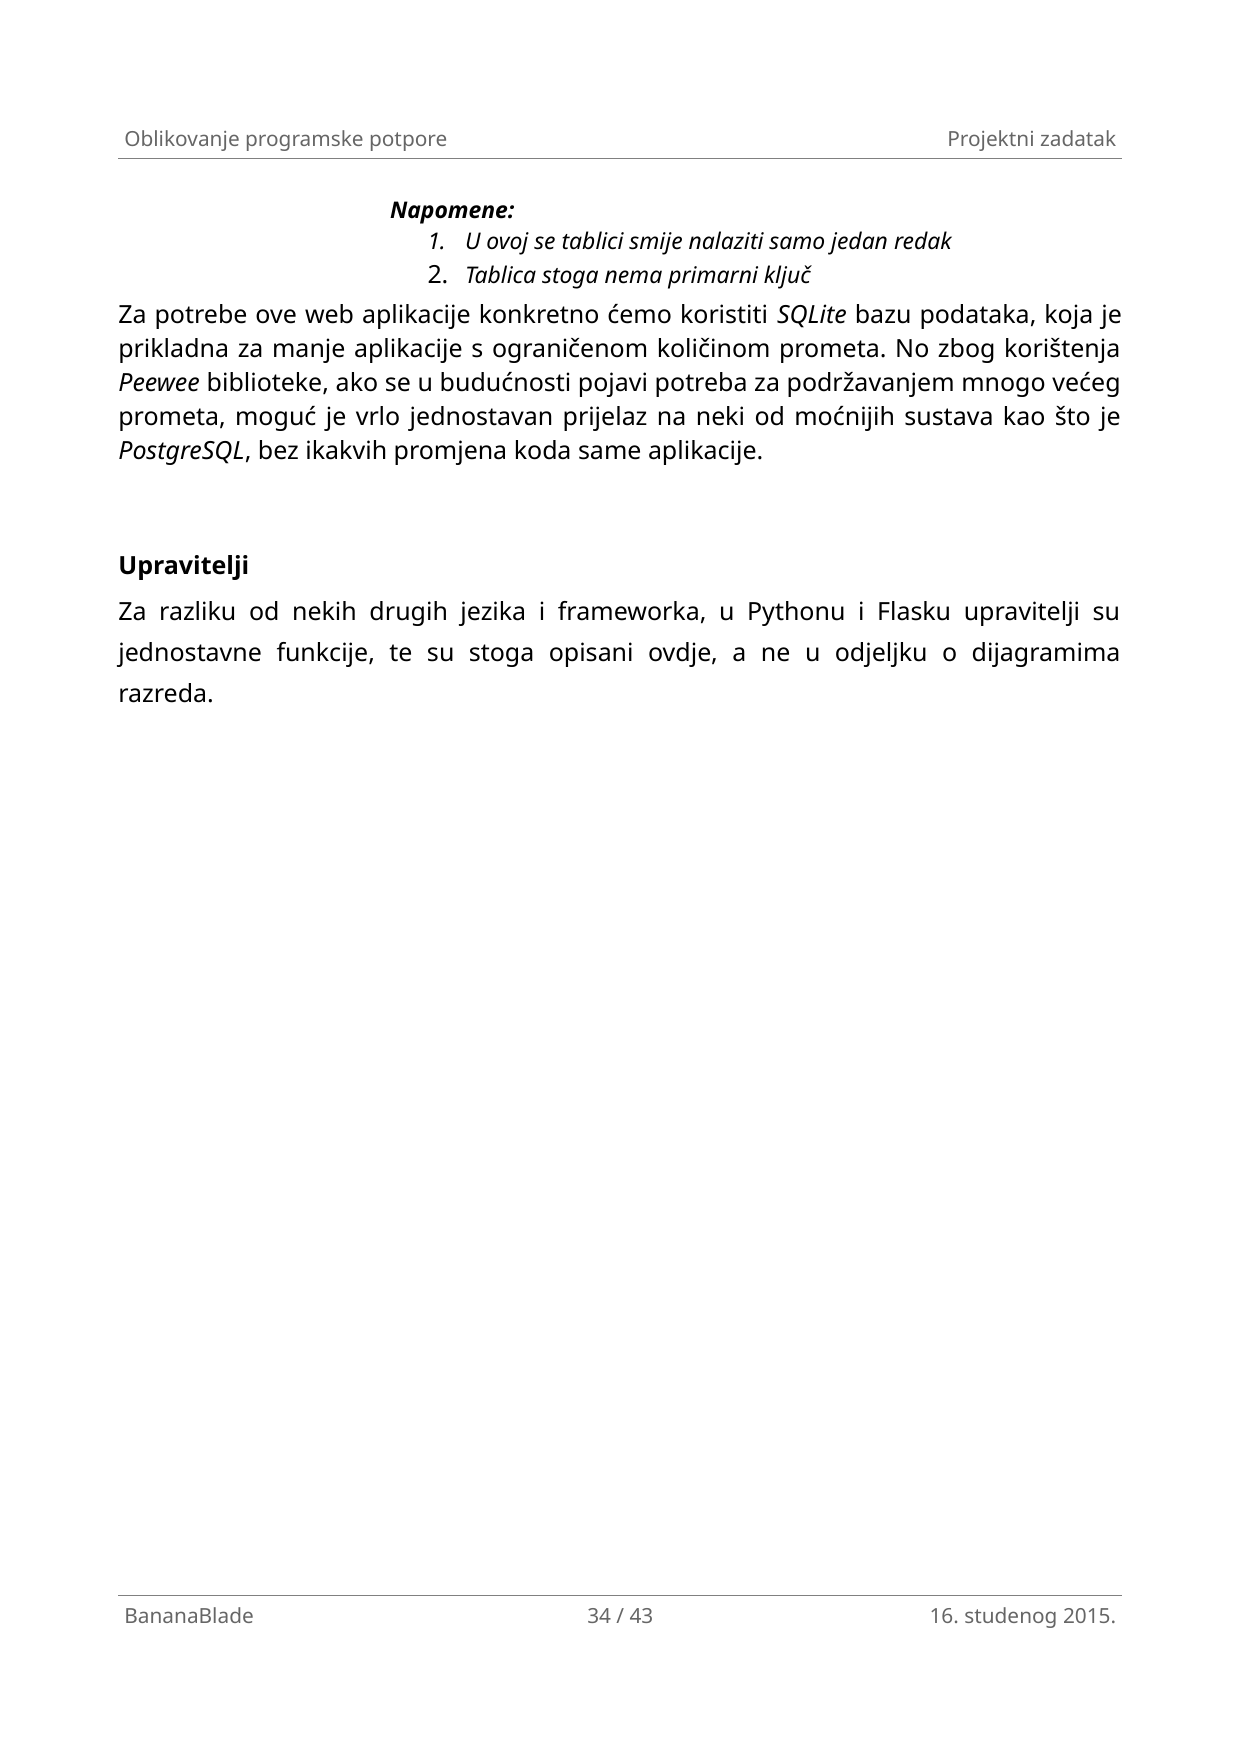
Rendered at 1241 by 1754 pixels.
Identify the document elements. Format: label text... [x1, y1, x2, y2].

table_cell Napomene: U ovoj se tablici smije nalaziti samo jedan redak Tablica stoga nema primarni ključ [360, 188, 1123, 297]
table_cell [118, 188, 360, 297]
subtitle Upravitelji [118, 547, 1122, 582]
text Za razliku od nekih drugih jezika i frameworka, u Pythonu i Flasku upravitelji su jednostavne funkcije, te su stoga opisani ovdje, a ne u odjeljku o dijagramima razreda. [118, 594, 1122, 710]
text Za potrebe ove web aplikacije konkretno ćemo koristiti SQLite bazu podataka, koja je prikladna za manje aplikacije s ograničenom količinom prometa. No zbog korištenja Peewee biblioteke, ako se u budućnosti pojavi potreba za podržavanjem mnogo većeg prometa, moguć je vrlo jednostavan prijelaz na neki od moćnijih sustava kao što je PostgreSQL, bez ikakvih promjena koda same aplikacije. [118, 297, 1122, 467]
